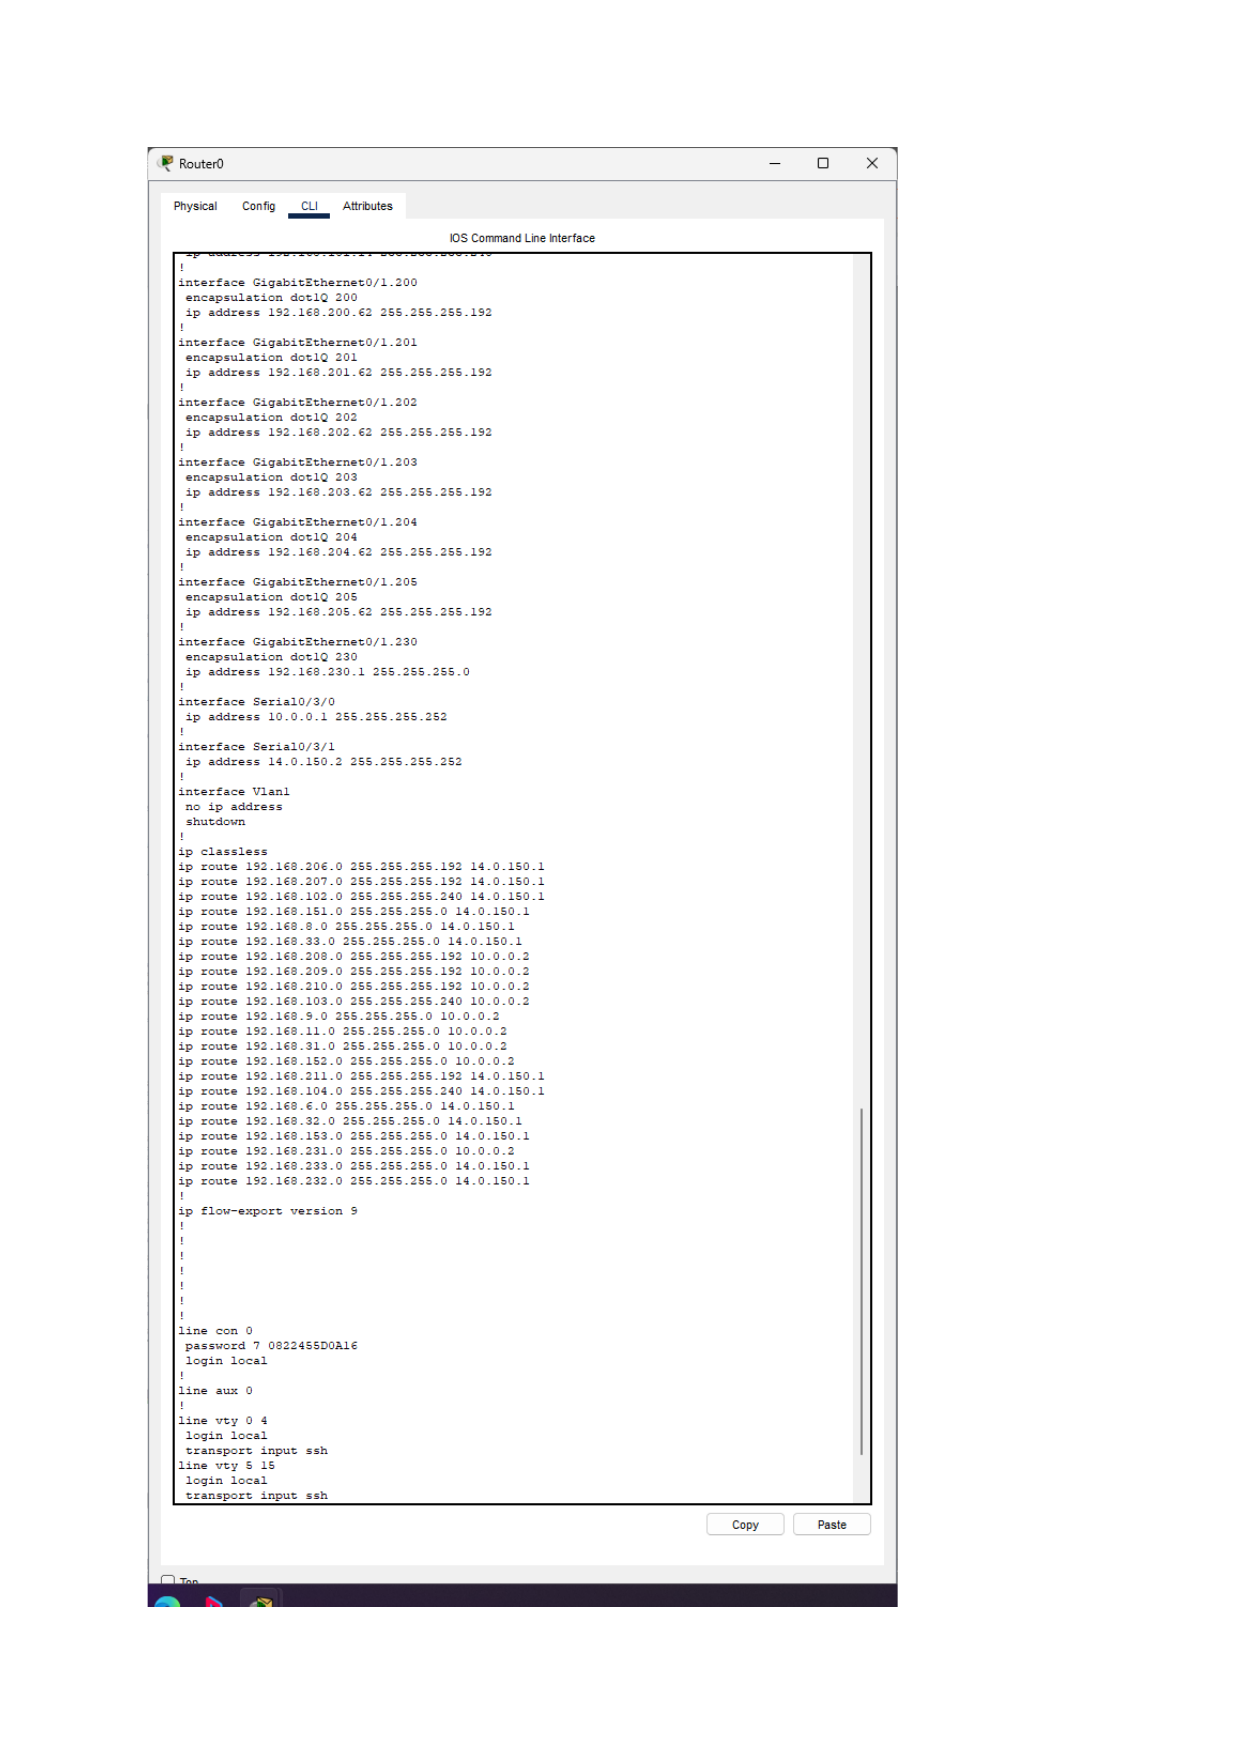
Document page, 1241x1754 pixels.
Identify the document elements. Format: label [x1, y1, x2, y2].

picture [147, 147, 898, 1607]
